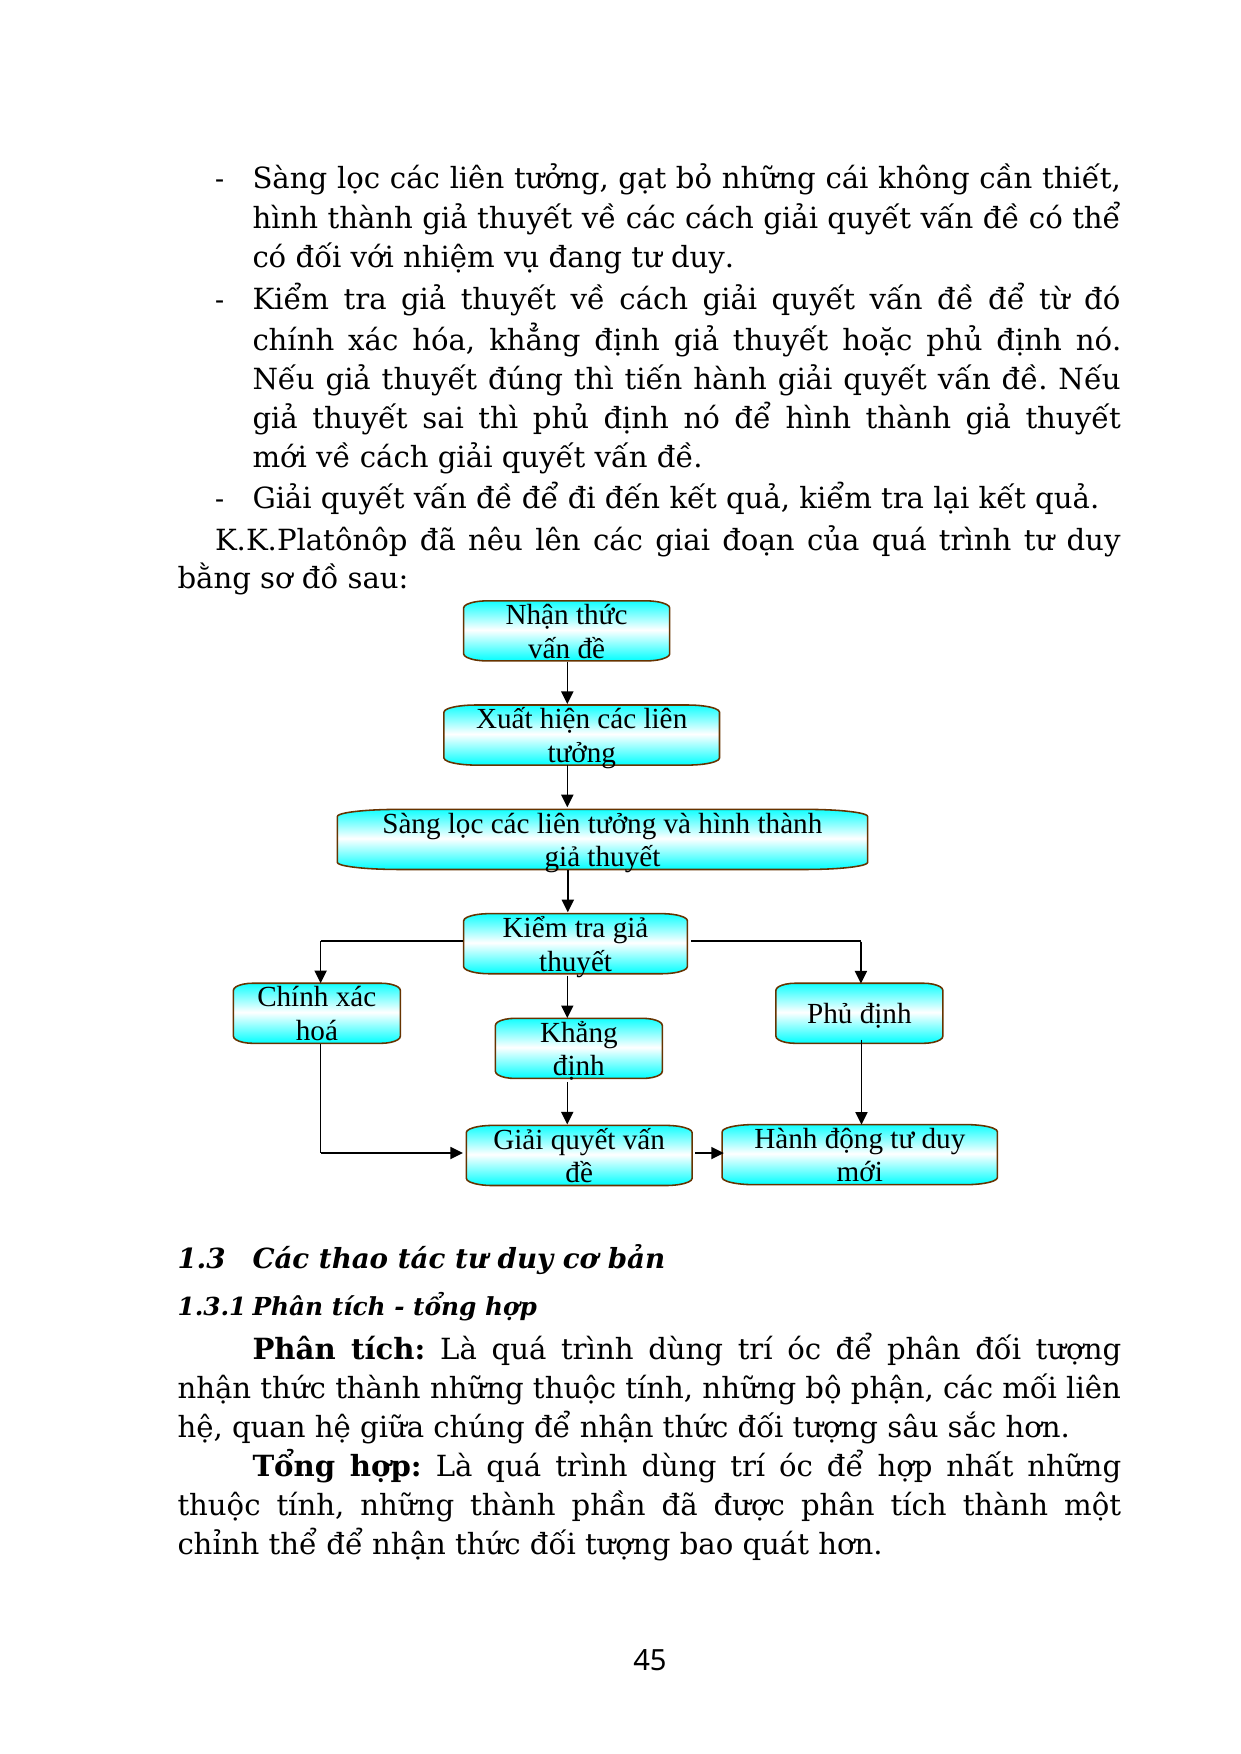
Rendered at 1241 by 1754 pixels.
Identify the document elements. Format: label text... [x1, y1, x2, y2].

text Tổng hợp: Là quá trình dùng trí óc để hợp nhất những thuộc tính, những thành phần đã được phân tích thành một chỉnh thể để nhận thức đối tượng bao quát hơn. [177, 1449, 1122, 1561]
list Giải quyết vấn đề để đi đến kết quả, kiểm tra lại kết quả. [215, 479, 1122, 517]
text Phân tích: Là quá trình dùng trí óc để phân đối tượng nhận thức thành những thuộc tính, những bộ phận, các mối liên hệ, quan hệ giữa chúng để nhận thức đối tượng sâu sắc hơn. [177, 1332, 1122, 1444]
subtitle Phân tích - tổng hợp [177, 1292, 1122, 1321]
text K.K.Platônôp đã nêu lên các giai đoạn của quá trình tư duy bằng sơ đồ sau: [177, 523, 1122, 596]
subtitle Các thao tác tư duy cơ bản [177, 1242, 1122, 1275]
list Sàng lọc các liên tưởng, gạt bỏ những cái không cần thiết, hình thành giả thuyết về các cách giải quyết vấn đề có thể có đối với nhiệm vụ đang tư duy. [215, 158, 1122, 275]
list Kiểm tra giả thuyết về cách giải quyết vấn đề để từ đó chính xác hóa, khẳng định giả thuyết hoặc phủ định nó. Nếu giả thuyết đúng thì tiến hành giải quyết vấn đề. Nếu giả thuyết sai thì phủ định nó để hình thành giả thuyết mới về cách giải quyết vấn đề. [215, 280, 1122, 474]
